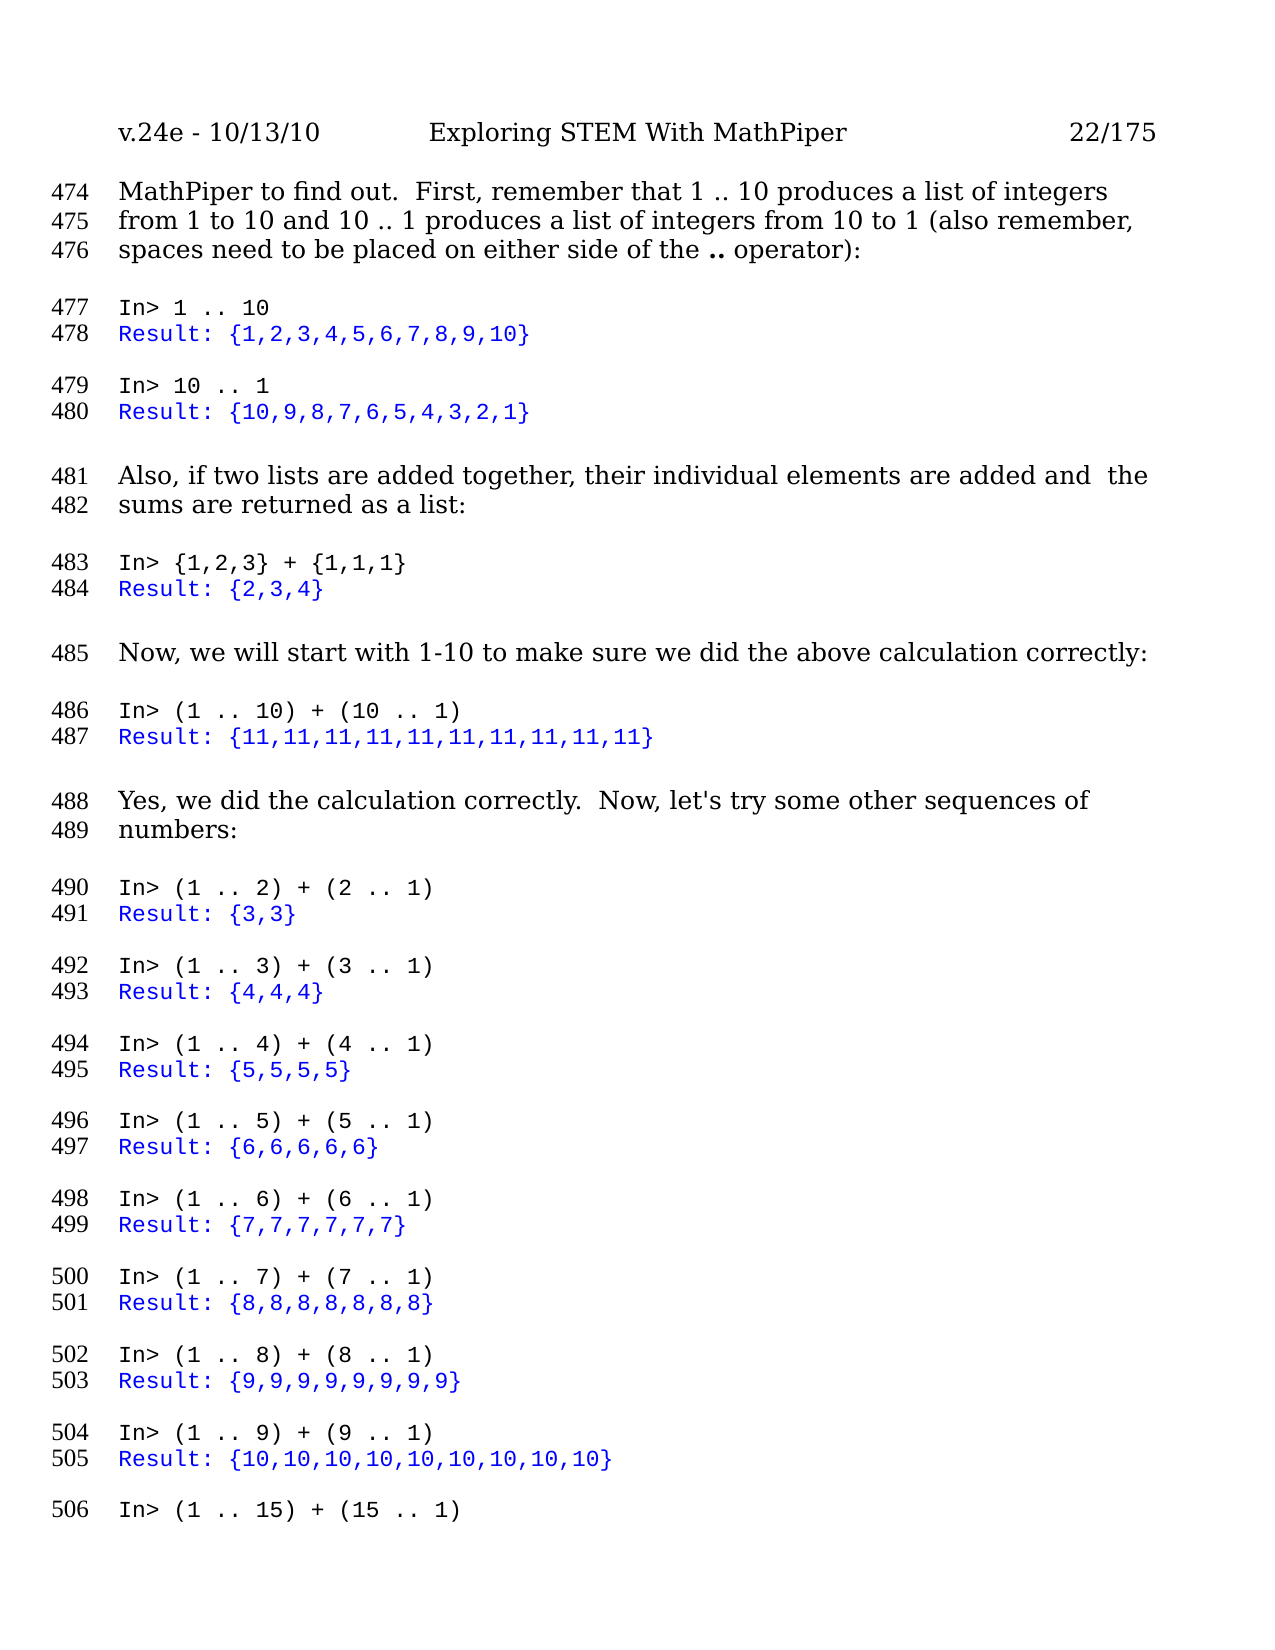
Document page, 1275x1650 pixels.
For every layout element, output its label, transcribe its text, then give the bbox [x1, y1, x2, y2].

text Result: {1,2,3,4,5,6,7,8,9,10} [118, 322, 1157, 348]
text Result: {10,9,8,7,6,5,4,3,2,1} [118, 400, 1157, 426]
text In> (1 .. 3) + (3 .. 1) [118, 954, 1157, 980]
text In> {1,2,3} + {1,1,1} [118, 551, 1157, 577]
text In> (1 .. 7) + (7 .. 1) [118, 1265, 1157, 1291]
text In> (1 .. 2) + (2 .. 1) [118, 876, 1157, 902]
text Result: {6,6,6,6,6} [118, 1136, 1157, 1162]
text Result: {10,10,10,10,10,10,10,10,10} [118, 1447, 1157, 1473]
text Result: {2,3,4} [118, 577, 1157, 603]
text Result: {9,9,9,9,9,9,9,9} [118, 1369, 1157, 1395]
text In> (1 .. 8) + (8 .. 1) [118, 1343, 1157, 1369]
text In> 10 .. 1 [118, 374, 1157, 400]
text In> (1 .. 10) + (10 .. 1) [118, 699, 1157, 725]
text Result: {5,5,5,5} [118, 1058, 1157, 1084]
text Also, if two lists are added together, their individual elements are added and the sums are returned as a list: [118, 461, 1157, 519]
text In> (1 .. 9) + (9 .. 1) [118, 1421, 1157, 1447]
text Result: {3,3} [118, 902, 1157, 928]
text In> (1 .. 4) + (4 .. 1) [118, 1032, 1157, 1058]
text MathPiper to find out. First, remember that 1 .. 10 produces a list of integers from 1 to 10 and 10 .. 1 produces a list of integers from 10 to 1 (also remember, spaces need to be placed on either side of the .. operator): [118, 177, 1157, 264]
text Result: {7,7,7,7,7,7} [118, 1213, 1157, 1239]
text In> (1 .. 6) + (6 .. 1) [118, 1188, 1157, 1213]
text Result: {11,11,11,11,11,11,11,11,11,11} [118, 725, 1157, 751]
text In> (1 .. 15) + (15 .. 1) [118, 1499, 1157, 1525]
text Yes, we did the calculation correctly. Now, let's try some other sequences of numbers: [118, 786, 1157, 844]
text In> 1 .. 10 [118, 296, 1157, 322]
text Now, we will start with 1-10 to make sure we did the above calculation correctly: [118, 638, 1157, 667]
text In> (1 .. 5) + (5 .. 1) [118, 1110, 1157, 1136]
text Result: {8,8,8,8,8,8,8} [118, 1291, 1157, 1317]
text Result: {4,4,4} [118, 980, 1157, 1006]
